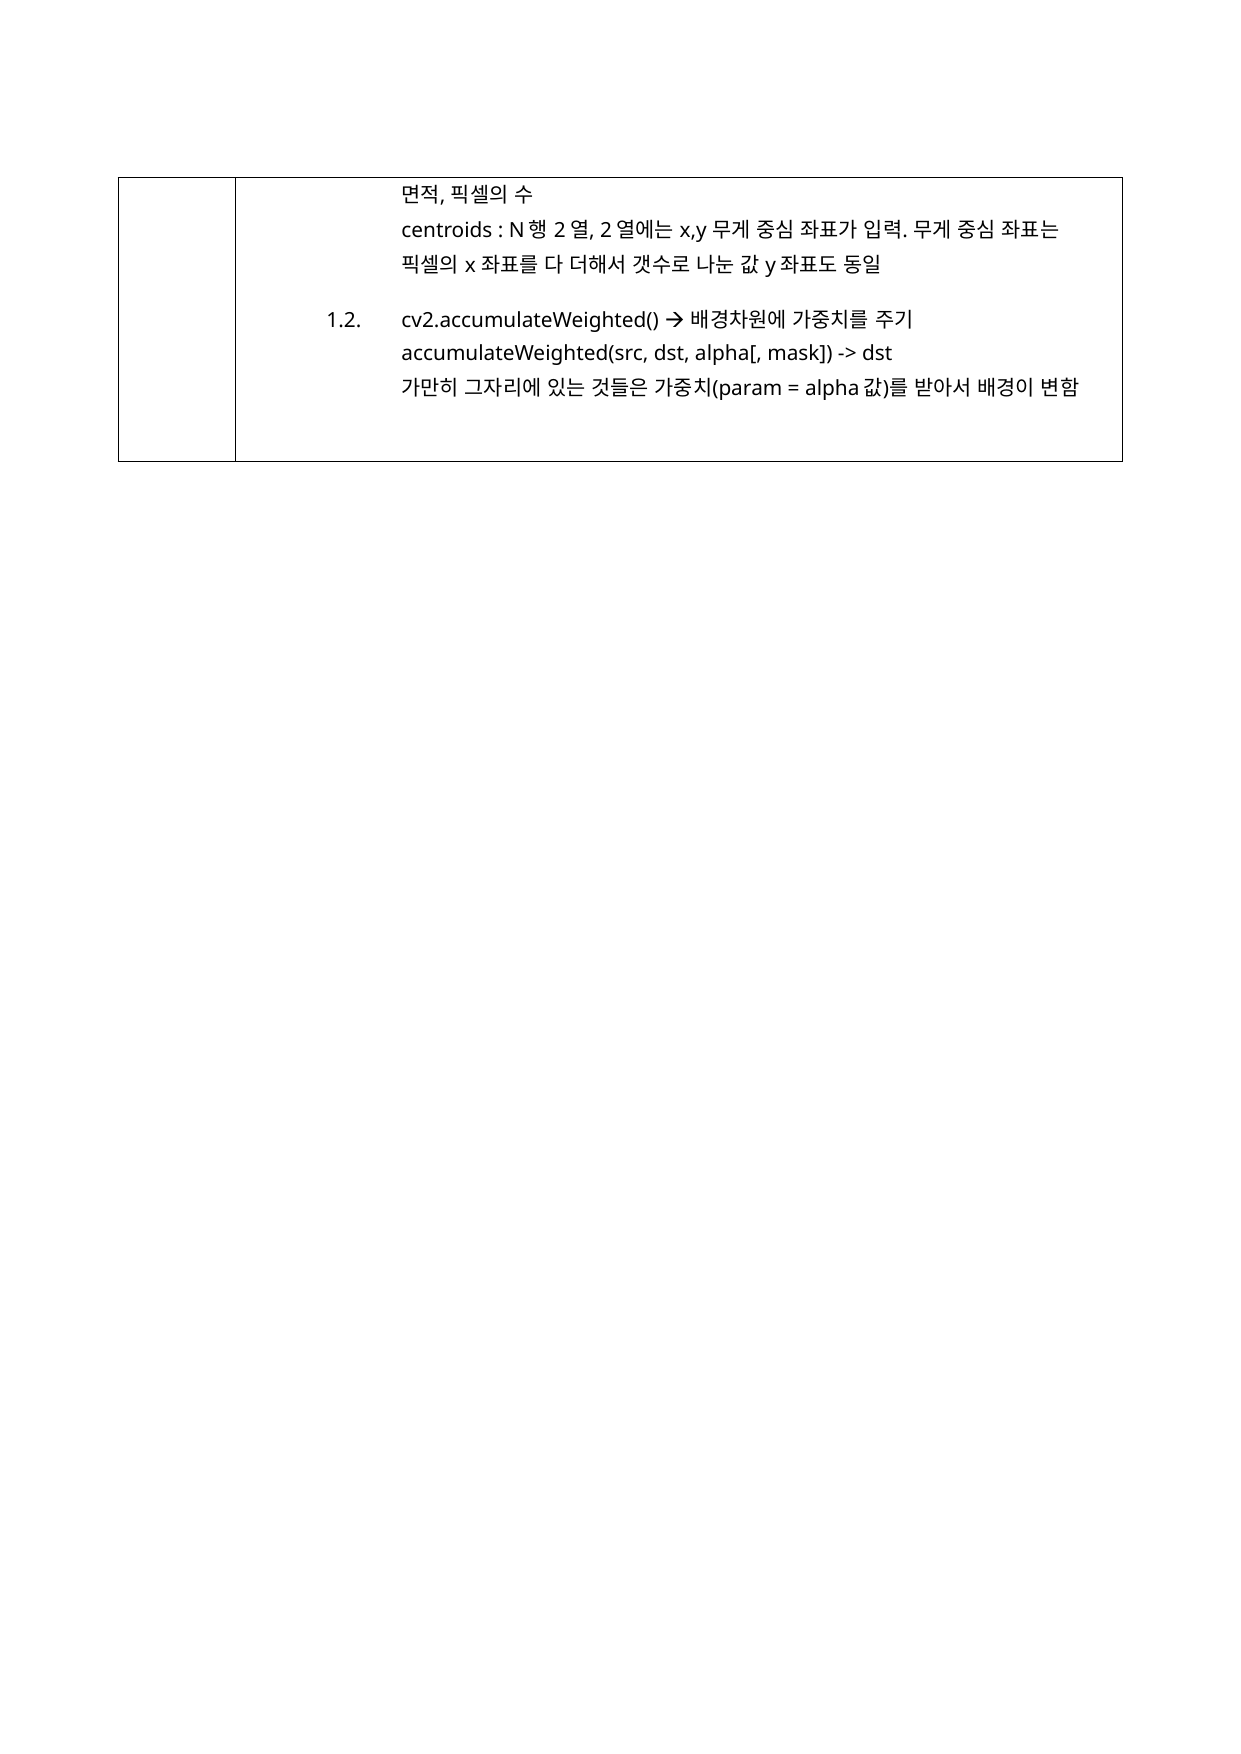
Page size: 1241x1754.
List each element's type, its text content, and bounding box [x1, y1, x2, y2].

table_cell [119, 178, 235, 461]
table_cell 면적, 픽셀의 수 centroids : N행 2열, 2열에는 x,y 무게 중심 좌표가 입력. 무게 중심 좌표는 픽셀의 x 좌표를 다 더해서 갯수로 나눈 값 y좌표도 동일 cv2.accumulateWeighted()  배경차원에 가중치를 주기 accumulateWeighted(src, dst, alpha[, mask]) -> dst 가만히 그자리에 있는 것들은 가중치(param = alpha값)를 받아서 배경이 변함 [236, 178, 1122, 461]
